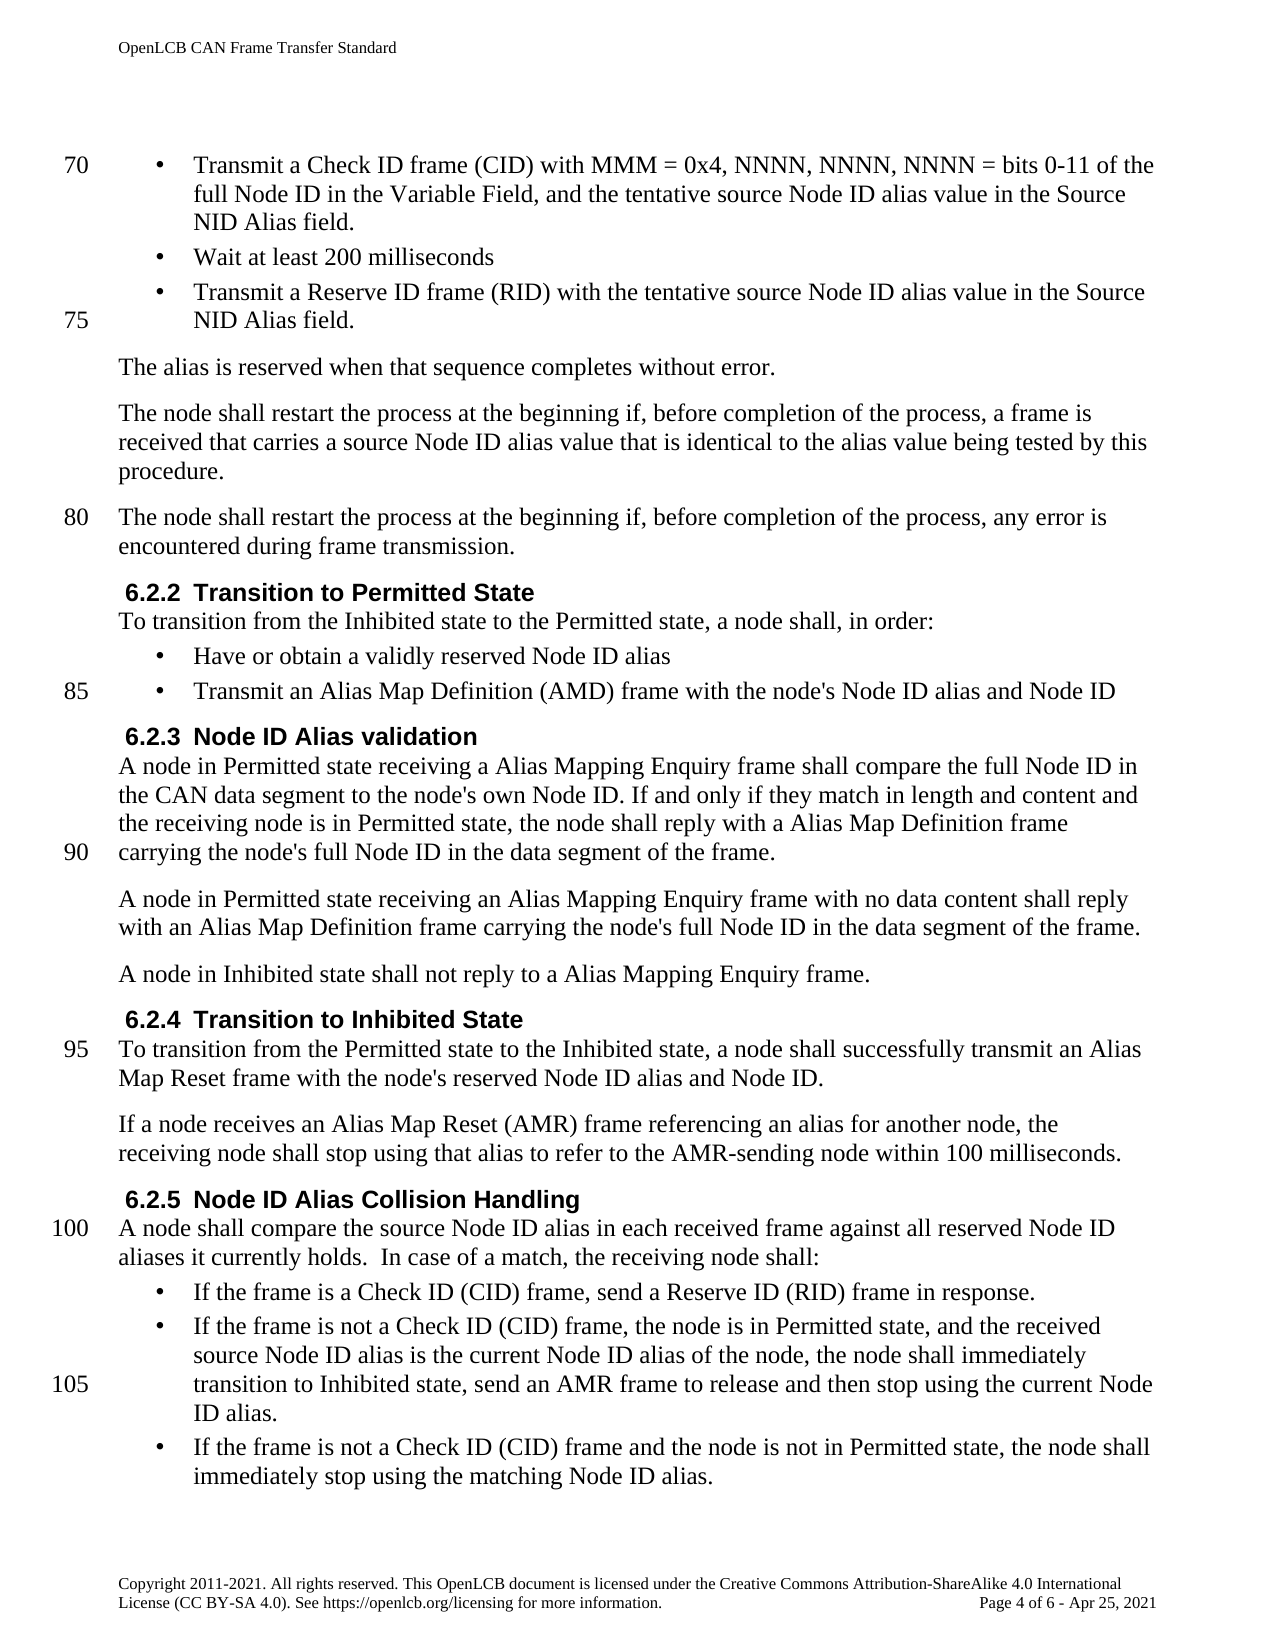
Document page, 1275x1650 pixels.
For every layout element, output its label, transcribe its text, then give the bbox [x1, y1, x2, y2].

list Wait at least 200 milliseconds [156, 242, 1157, 271]
text A node shall compare the source Node ID alias in each received frame against all reserved Node ID aliases it currently holds. In case of a match, the receiving node shall: [118, 1213, 1157, 1271]
list If the frame is not a Check ID (CID) frame, the node is in Permitted state, and the received source Node ID alias is the current Node ID alias of the node, the node shall immediately transition to Inhibited state, send an AMR frame to release and then stop using the current Node ID alias. [156, 1311, 1157, 1426]
subtitle Node ID Alias Collision Handling [118, 1184, 1157, 1213]
text A node in Inhibited state shall not reply to a Alias Mapping Enquiry frame. [118, 959, 1157, 988]
text The node shall restart the process at the beginning if, before completion of the process, a frame is received that carries a source Node ID alias value that is identical to the alias value being tested by this procedure. [118, 398, 1157, 485]
list If the frame is not a Check ID (CID) frame and the node is not in Permitted state, the node shall immediately stop using the matching Node ID alias. [156, 1432, 1157, 1490]
subtitle Node ID Alias validation [118, 722, 1157, 751]
list Transmit a Check ID frame (CID) with MMM = 0x4, NNNN, NNNN, NNNN = bits 0-11 of the full Node ID in the Variable Field, and the tentative source Node ID alias value in the Source NID Alias field. [156, 150, 1157, 236]
text To transition from the Inhibited state to the Permitted state, a node shall, in order: [118, 606, 1157, 635]
text If a node receives an Alias Map Reset (AMR) frame referencing an alias for another node, the receiving node shall stop using that alias to refer to the AMR-sending node within 100 milliseconds. [118, 1109, 1157, 1167]
list If the frame is a Check ID (CID) frame, send a Reserve ID (RID) frame in response. [156, 1277, 1157, 1306]
list Transmit a Reserve ID frame (RID) with the tentative source Node ID alias value in the Source NID Alias field. [156, 277, 1157, 334]
text To transition from the Permitted state to the Inhibited state, a node shall successfully transmit an Alias Map Reset frame with the node's reserved Node ID alias and Node ID. [118, 1034, 1157, 1092]
subtitle Transition to Inhibited State [118, 1005, 1157, 1034]
text The node shall restart the process at the beginning if, before completion of the process, any error is encountered during frame transmission. [118, 502, 1157, 560]
text A node in Permitted state receiving an Alias Mapping Enquiry frame with no data content shall reply with an Alias Map Definition frame carrying the node's full Node ID in the data segment of the frame. [118, 884, 1157, 941]
subtitle Transition to Permitted State [118, 578, 1157, 606]
list Have or obtain a validly reserved Node ID alias [156, 641, 1157, 670]
list Transmit an Alias Map Definition (AMD) frame with the node's Node ID alias and Node ID [156, 676, 1157, 704]
text The alias is reserved when that sequence completes without error. [118, 352, 1157, 381]
text A node in Permitted state receiving a Alias Mapping Enquiry frame shall compare the full Node ID in the CAN data segment to the node's own Node ID. If and only if they match in length and content and the receiving node is in Permitted state, the node shall reply with a Alias Map Definition frame carrying the node's full Node ID in the data segment of the frame. [118, 751, 1157, 866]
